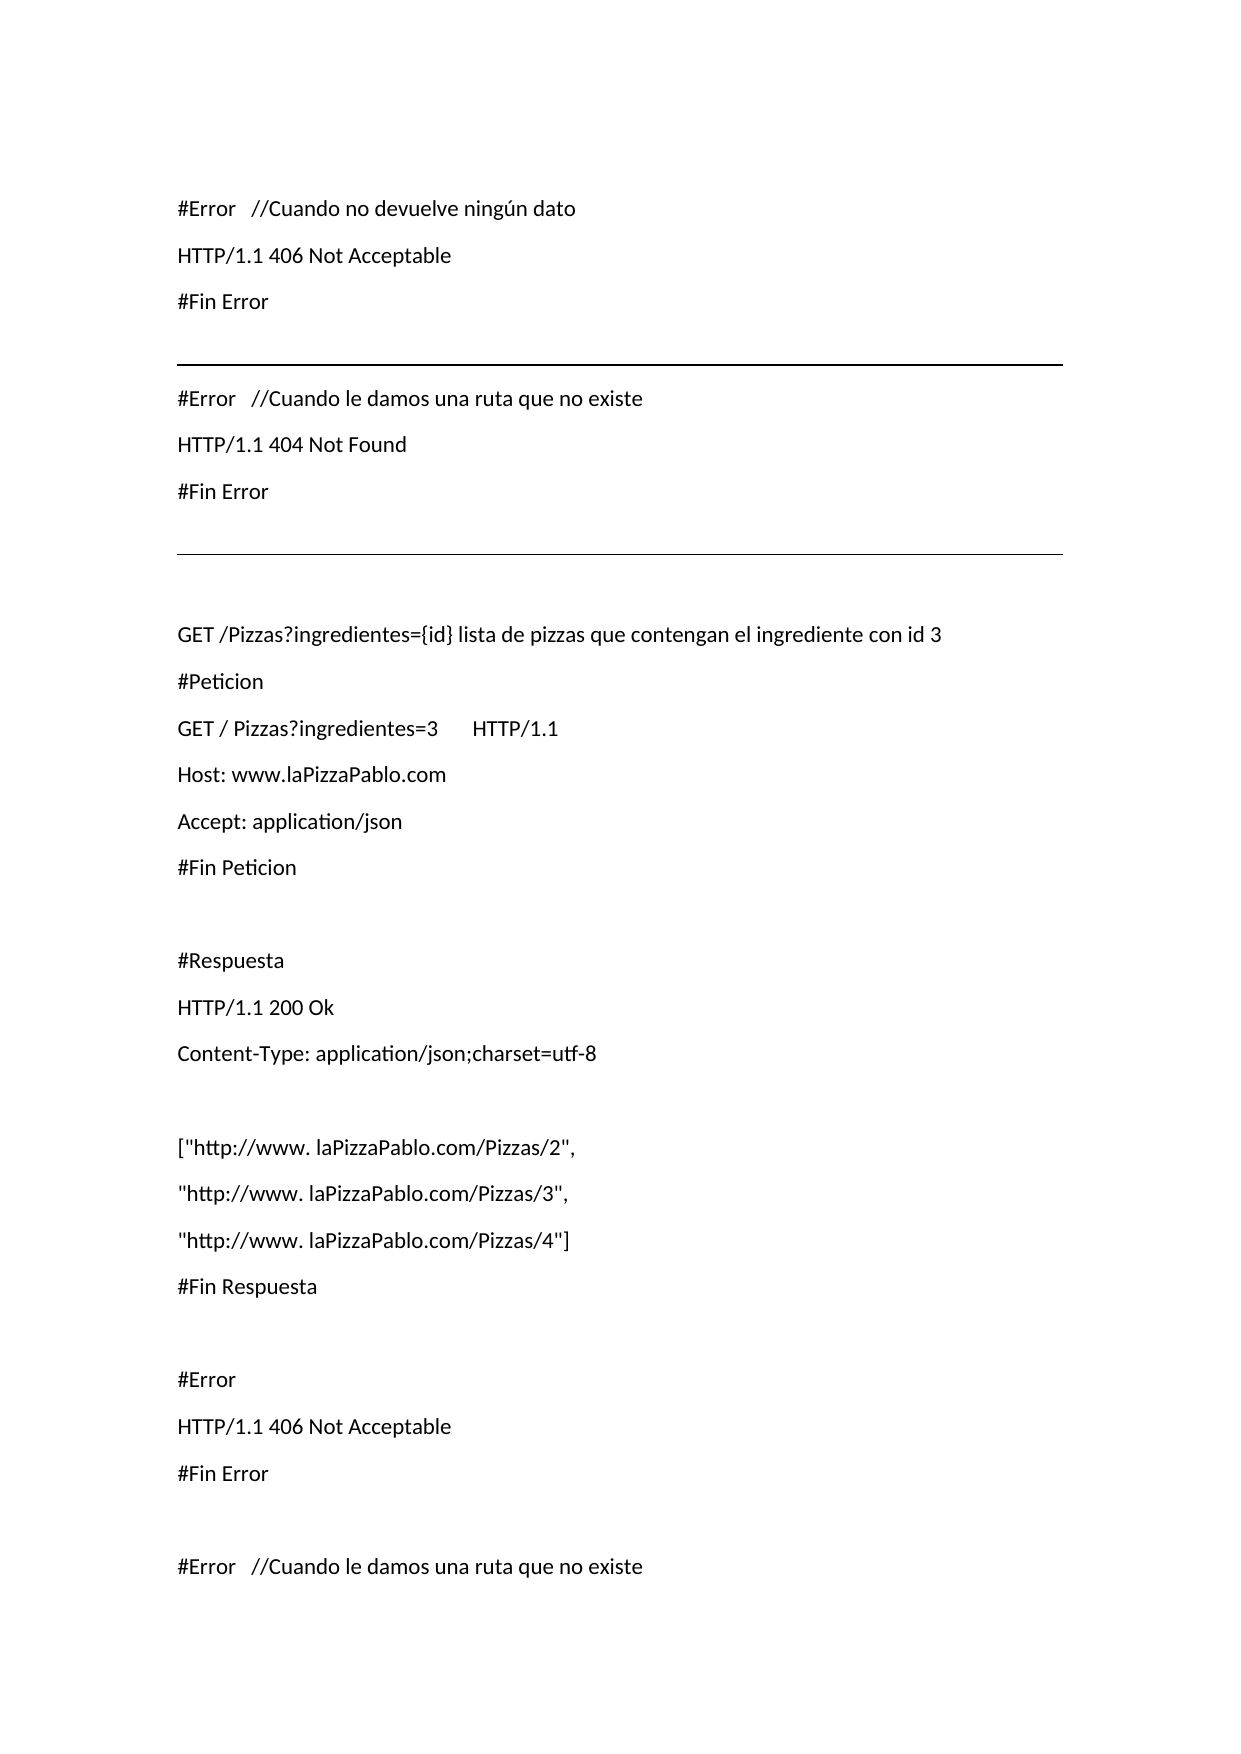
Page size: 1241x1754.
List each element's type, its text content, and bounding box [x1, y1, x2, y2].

text #Respuesta [177, 946, 1063, 974]
text HTTP/1.1 406 Not Acceptable [177, 241, 1063, 269]
text HTTP/1.1 404 Not Found [177, 431, 1063, 459]
text #Fin Respuesta [177, 1272, 1063, 1300]
text GET / Pizzas?ingredientes=3 HTTP/1.1 [177, 714, 1063, 742]
text #Error [177, 1366, 1063, 1393]
text "http://www. laPizzaPablo.com/Pizzas/3", [177, 1179, 1063, 1207]
text GET /Pizzas?ingredientes={id} lista de pizzas que contengan el ingrediente con id 3 [177, 621, 1063, 648]
text #Error //Cuando le damos una ruta que no existe [177, 384, 1063, 412]
text #Fin Error [177, 1459, 1063, 1487]
text Content-Type: application/json;charset=utf-8 [177, 1039, 1063, 1068]
text ["http://www. laPizzaPablo.com/Pizzas/2", [177, 1133, 1063, 1161]
text HTTP/1.1 200 Ok [177, 993, 1063, 1021]
text #Peticion [177, 667, 1063, 695]
text Accept: application/json [177, 807, 1063, 835]
text "http://www. laPizzaPablo.com/Pizzas/4"] [177, 1226, 1063, 1254]
text #Fin Peticion [177, 853, 1063, 881]
text #Fin Error [177, 287, 1063, 315]
text #Error //Cuando no devuelve ningún dato [177, 194, 1063, 222]
text #Fin Error [177, 477, 1063, 505]
text #Error //Cuando le damos una ruta que no existe [177, 1552, 1063, 1580]
text Host: www.laPizzaPablo.com [177, 760, 1063, 788]
text HTTP/1.1 406 Not Acceptable [177, 1412, 1063, 1440]
